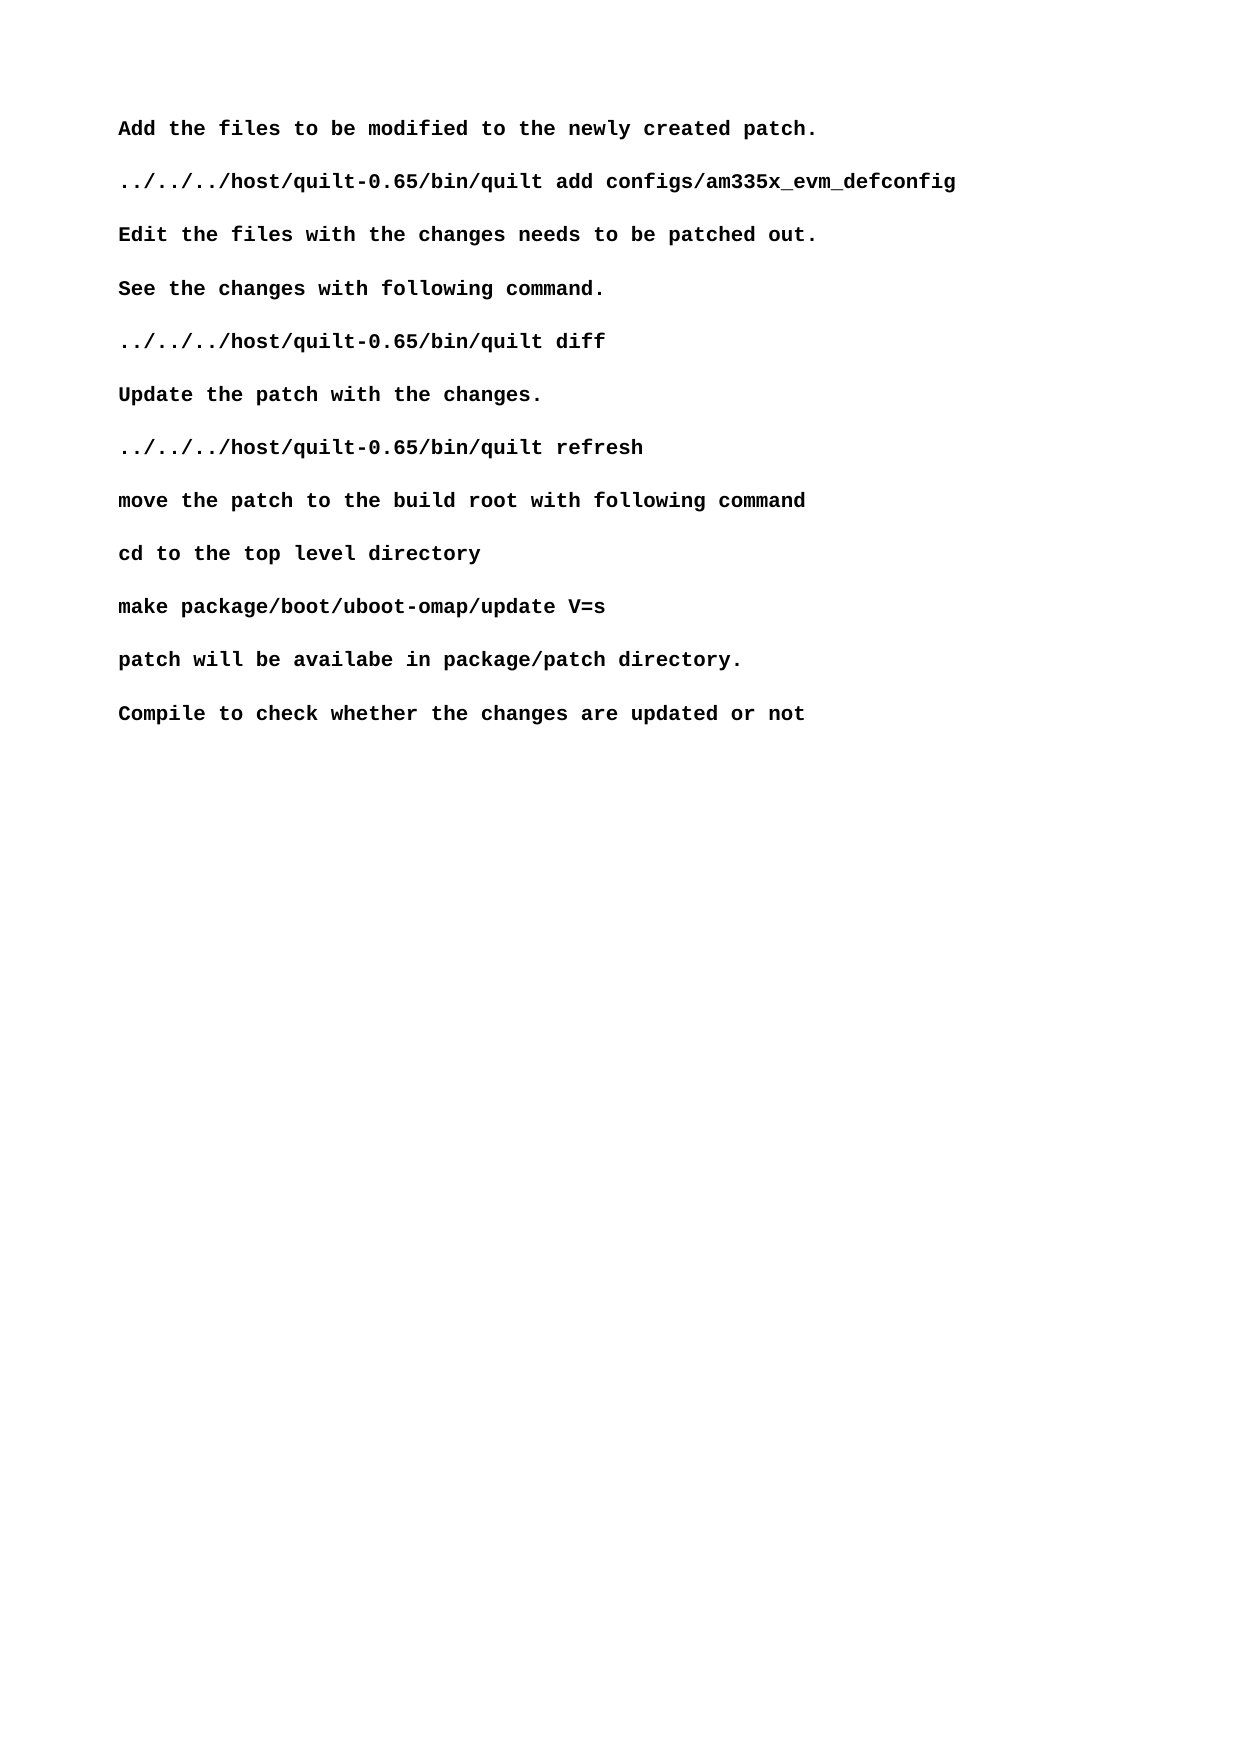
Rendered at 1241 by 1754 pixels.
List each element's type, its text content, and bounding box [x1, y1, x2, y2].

text cd to the top level directory [118, 543, 1122, 567]
text make package/boot/uboot-omap/update V=s [118, 596, 1122, 620]
text See the changes with following command. [118, 277, 1122, 301]
text ../../../host/quilt-0.65/bin/quilt refresh [118, 437, 1122, 461]
text ../../../host/quilt-0.65/bin/quilt diff [118, 331, 1122, 354]
text Edit the files with the changes needs to be patched out. [118, 224, 1122, 248]
text Compile to check whether the changes are updated or not [118, 702, 1122, 726]
text Add the files to be modified to the newly created patch. [118, 118, 1122, 142]
text Update the patch with the changes. [118, 384, 1122, 407]
text patch will be availabe in package/patch directory. [118, 649, 1122, 673]
text ../../../host/quilt-0.65/bin/quilt add configs/am335x_evm_defconfig [118, 171, 1122, 195]
text move the patch to the build root with following command [118, 490, 1122, 514]
